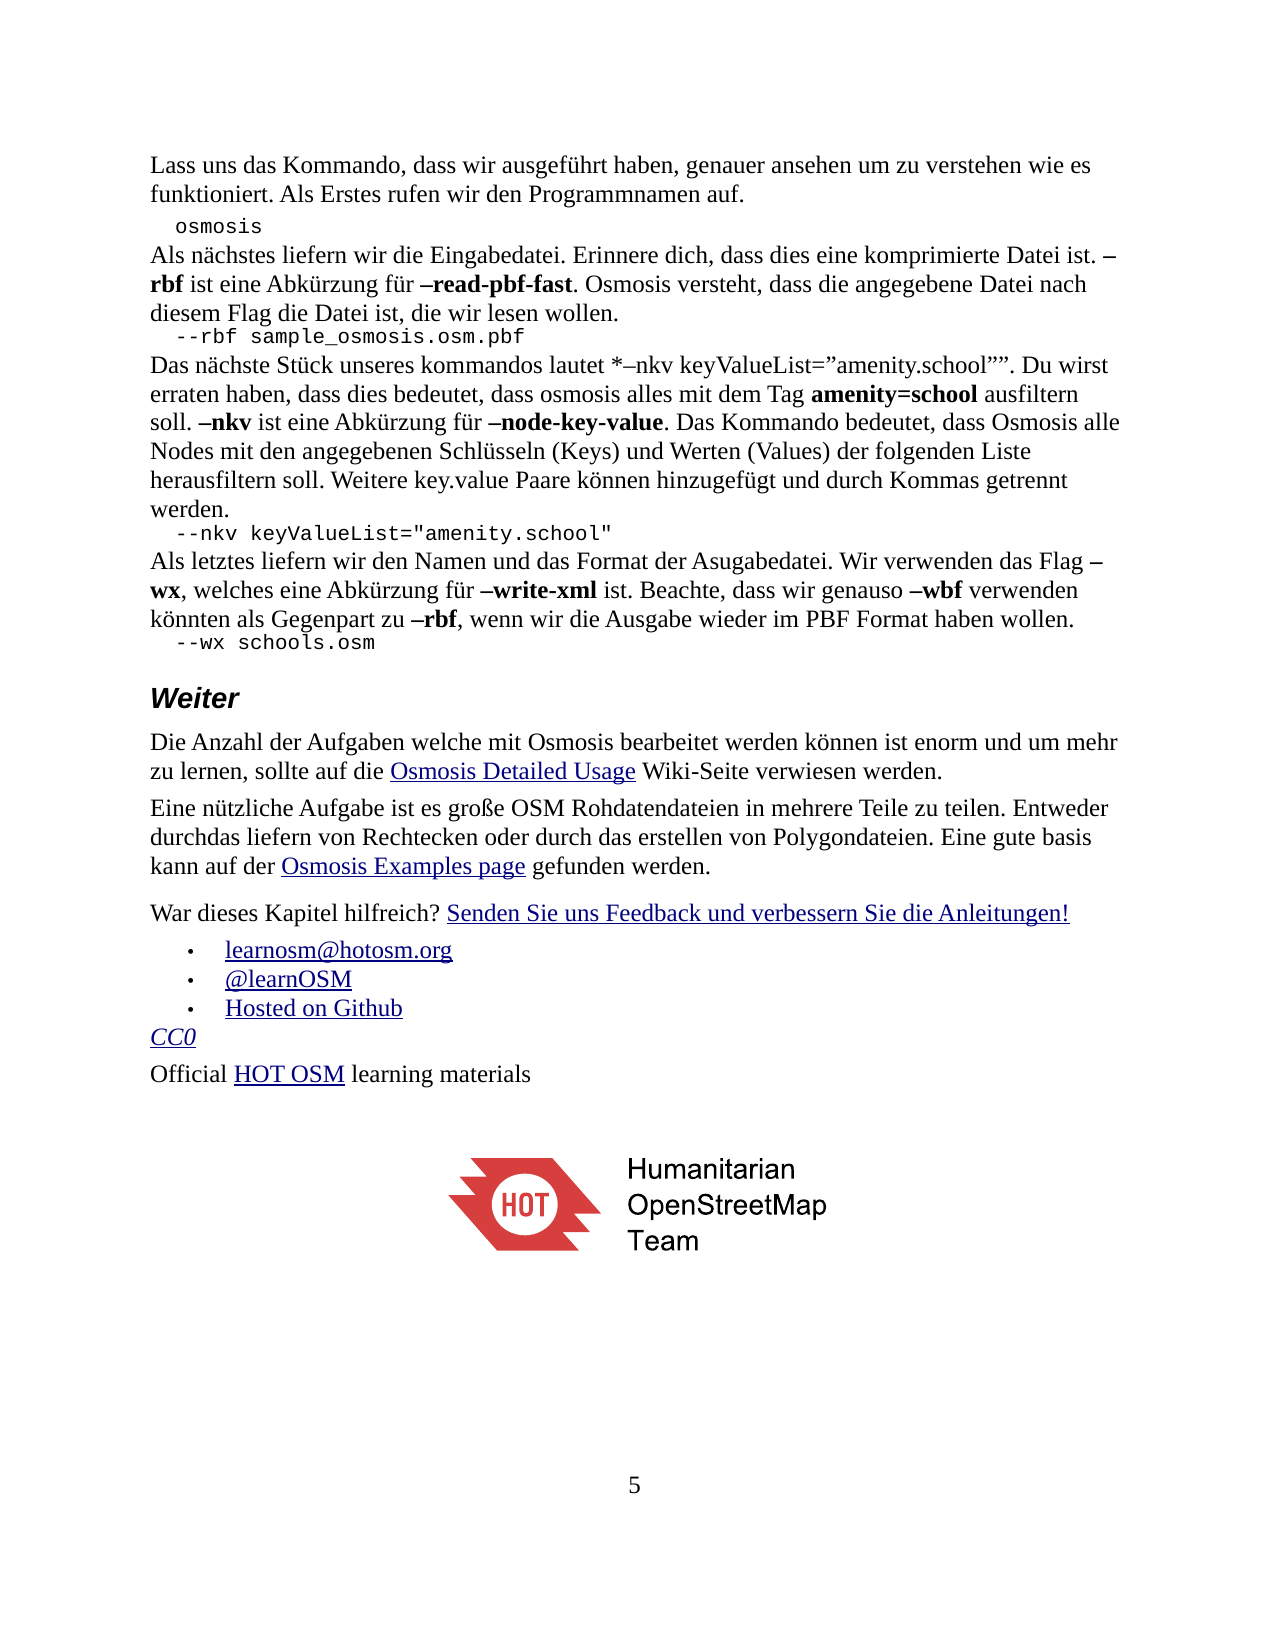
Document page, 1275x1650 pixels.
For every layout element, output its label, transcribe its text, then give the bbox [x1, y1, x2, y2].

list learnosm@hotosm.org [187, 935, 1125, 964]
subtitle Weiter [150, 681, 1125, 714]
text osmosis [150, 216, 1125, 240]
text Lass uns das Kommando, dass wir ausgeführt haben, genauer ansehen um zu verstehen wie es funktioniert. Als Erstes rufen wir den Programmnamen auf. [150, 150, 1125, 207]
text Eine nützliche Aufgabe ist es große OSM Rohdatendateien in mehrere Teile zu teilen. Entweder durchdas liefern von Rechtecken oder durch das erstellen von Polygondateien. Eine gute basis kann auf der Osmosis Examples page gefunden werden. [150, 793, 1125, 880]
text CC0 [150, 1022, 1125, 1050]
text War dieses Kapitel hilfreich? Senden Sie uns Feedback und verbessern Sie die Anleitungen! [150, 898, 1125, 926]
text Als nächstes liefern wir die Eingabedatei. Erinnere dich, dass dies eine komprimierte Datei ist. –rbf ist eine Abkürzung für –read-pbf-fast. Osmosis versteht, dass die angegebene Datei nach diesem Flag die Datei ist, die wir lesen wollen. [150, 240, 1125, 326]
list Hosted on Github [187, 993, 1125, 1022]
text --wx schools.osm [150, 632, 1125, 656]
list @learnOSM [187, 964, 1125, 993]
text --rbf sample_osmosis.osm.pbf [150, 326, 1125, 350]
text Official HOT OSM learning materials [150, 1059, 1125, 1088]
text Als letztes liefern wir den Namen und das Format der Asugabedatei. Wir verwenden das Flag –wx, welches eine Abkürzung für –write-xml ist. Beachte, dass wir genauso –wbf verwenden könnten als Gegenpart zu –rbf, wenn wir die Ausgabe wieder im PBF Format haben wollen. [150, 546, 1125, 632]
text Die Anzahl der Aufgaben welche mit Osmosis bearbeitet werden können ist enorm und um mehr zu lernen, sollte auf die Osmosis Detailed Usage Wiki-Seite verwiesen werden. [150, 727, 1125, 784]
text Das nächste Stück unseres kommandos lautet *–nkv keyValueList=”amenity.school””. Du wirst erraten haben, dass dies bedeutet, dass osmosis alles mit dem Tag amenity=school ausfiltern soll. –nkv ist eine Abkürzung für –node-key-value. Das Kommando bedeutet, dass Osmosis alle Nodes mit den angegebenen Schlüsseln (Keys) und Werten (Values) der folgenden Liste herausfiltern soll. Weitere key.value Paare können hinzugefügt und durch Kommas getrennt werden. [150, 350, 1125, 522]
text --nkv keyValueList="amenity.school" [150, 522, 1125, 546]
